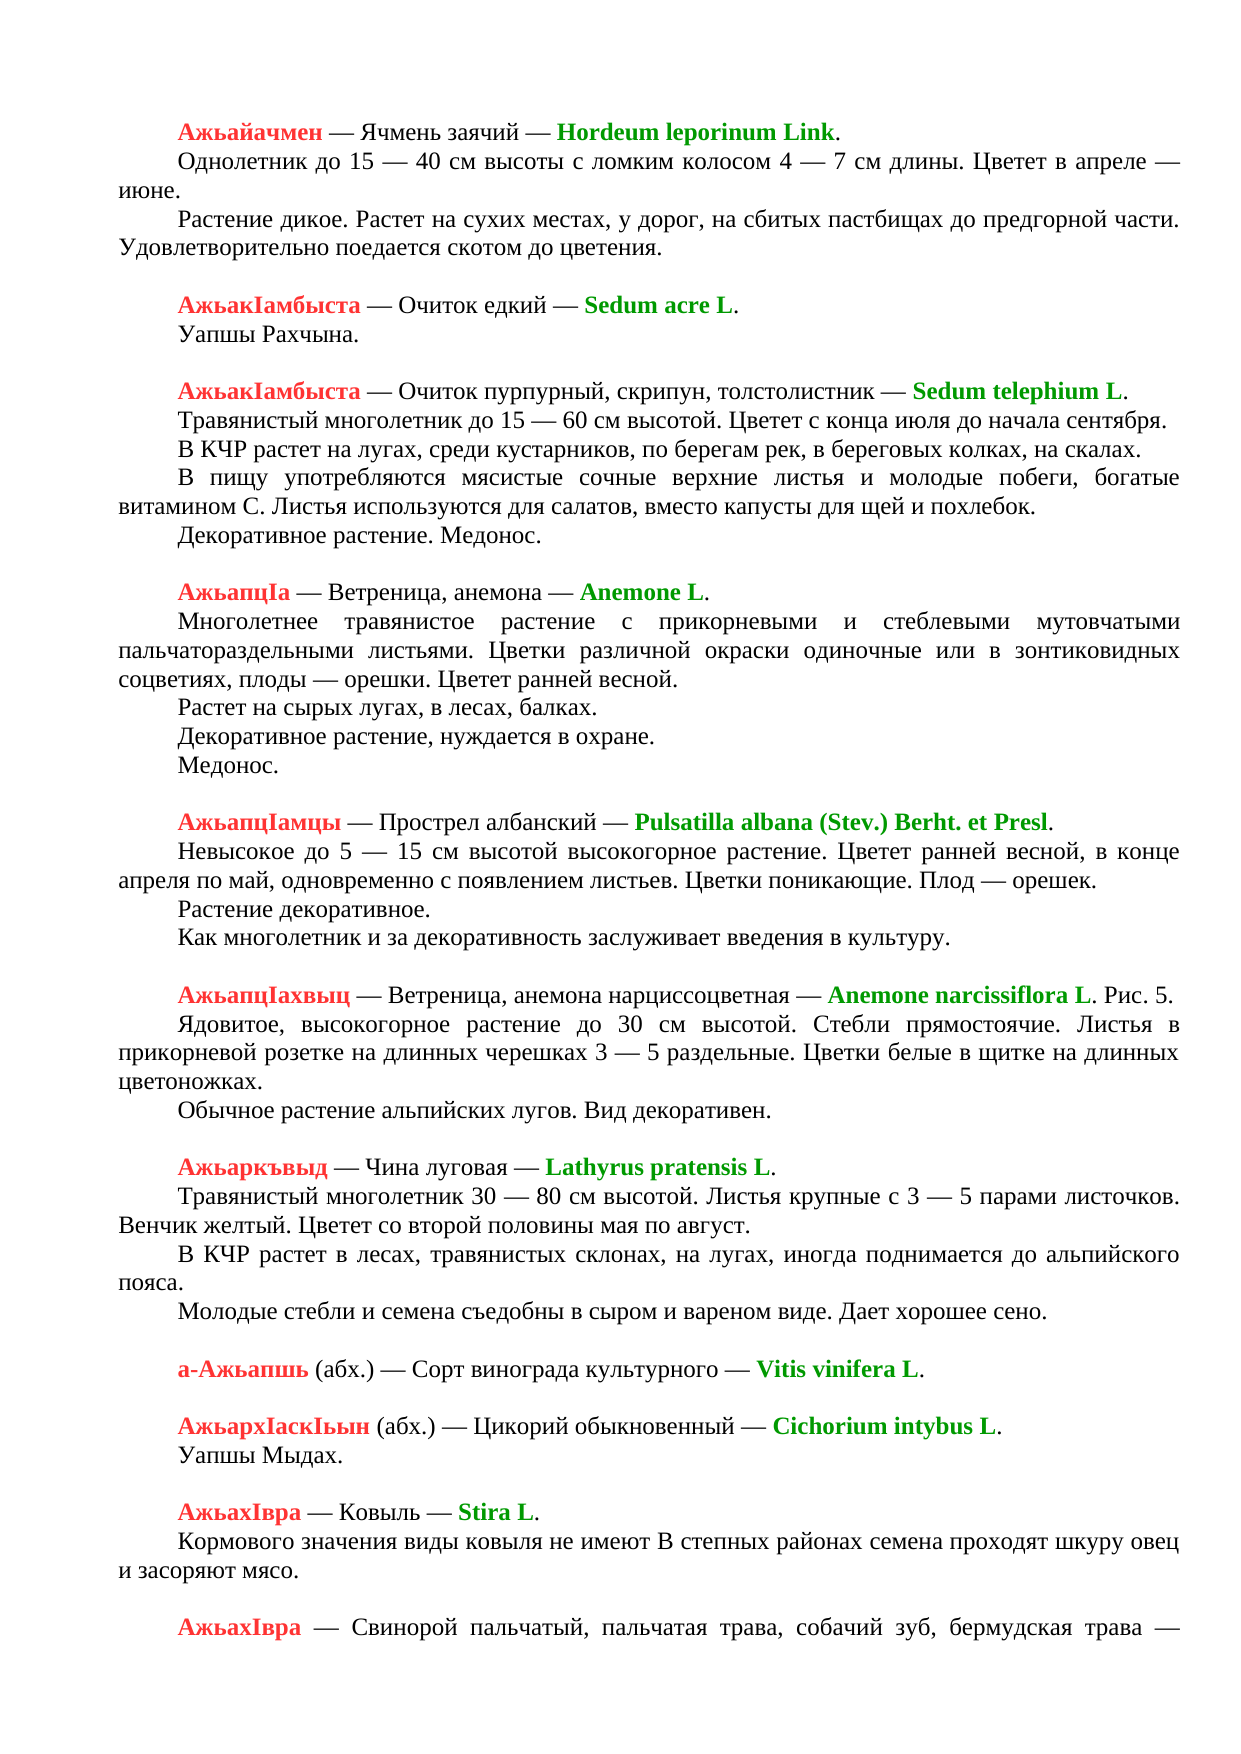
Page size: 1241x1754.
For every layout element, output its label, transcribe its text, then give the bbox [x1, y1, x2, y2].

text Молодые стебли и семена съедобны в сыром и вареном виде. Дает хорошее сено. [118, 1296, 1181, 1325]
text Декоративное растение, нуждается в охране. [118, 721, 1181, 750]
text АжьакIамбыста — Очиток пурпурный, скрипун, толстолистник — Sedum telephium L. [118, 376, 1181, 405]
text Однолетник до 15 — 40 см высоты с ломким колосом 4 — 7 см длины. Цветет в апреле — июне. [118, 146, 1181, 204]
text АжьахIвра — Ковыль — Stira L. [118, 1497, 1181, 1526]
text АжьакIамбыста — Очиток едкий — Sedum acre L. [118, 290, 1181, 319]
text а-Ажьапшь (абх.) — Сорт винограда культурного — Vitis vinifera L. [118, 1354, 1181, 1382]
text Обычное растение альпийских лугов. Вид декоративен. [118, 1095, 1181, 1124]
text АжьапцIа — Ветреница, анемона — Anemone L. [118, 577, 1181, 606]
text Уапшы Мыдах. [118, 1440, 1181, 1469]
text Ядовитое, высокогорное растение до 30 см высотой. Стебли прямостоячие. Листья в прикорневой розетке на длинных черешках 3 — 5 раздельные. Цветки белые в щитке на длинных цветоножках. [118, 1009, 1181, 1095]
text Ажьайачмен — Ячмень заячий — Hordeum leporinum Link. [118, 117, 1181, 146]
text Уапшы Рахчына. [118, 319, 1181, 347]
text АжьахIвра — Свинорой пальчатый, пальчатая трава, собачий зуб, бермудская трава — [118, 1612, 1181, 1641]
text Многолетнее травянистое растение с прикорневыми и стеблевыми мутовчатыми пальчатораздельными листьями. Цветки различной окраски одиночные или в зонтиковидных соцветиях, плоды — орешки. Цветет ранней весной. [118, 606, 1181, 692]
text Травянистый многолетник до 15 — 60 см высотой. Цветет с конца июля до начала сентября. [118, 405, 1181, 434]
text Растет на сырых лугах, в лесах, балках. [118, 692, 1181, 721]
text Как многолетник и за декоративность заслуживает введения в культуру. [118, 922, 1181, 951]
text Травянистый многолетник 30 — 80 см высотой. Листья крупные с 3 — 5 парами листочков. Венчик желтый. Цветет со второй половины мая по август. [118, 1181, 1181, 1239]
text В пищу употребляются мясистые сочные верхние листья и молодые побеги, богатые витамином C. Листья используются для салатов, вместо капусты для щей и похлебок. [118, 462, 1181, 520]
text Кормового значения виды ковыля не имеют В степных районах семена проходят шкуру овец и засоряют мясо. [118, 1526, 1181, 1584]
text Растение дикое. Растет на сухих местах, у дорог, на сбитых пастбищах до предгорной части. Удовлетворительно поедается скотом до цветения. [118, 204, 1181, 261]
text В КЧР растет на лугах, среди кустарников, по берегам рек, в береговых колках, на скалах. [118, 434, 1181, 462]
text АжьархIаскIьын (абх.) — Цикорий обыкновенный — Cichorium intybus L. [118, 1411, 1181, 1440]
text Декоративное растение. Медонос. [118, 520, 1181, 549]
text АжьапцIахвыц — Ветреница, анемона нарциссоцветная — Anemone narcissiflora L. Рис. 5. [118, 980, 1181, 1009]
text Невысокое до 5 — 15 см высотой высокогорное растение. Цветет ранней весной, в конце апреля по май, одновременно с появлением листьев. Цветки поникающие. Плод — орешек. [118, 836, 1181, 894]
text Медонос. [118, 750, 1181, 779]
text В КЧР растет в лесах, травянистых склонах, на лугах, иногда поднимается до альпийского пояса. [118, 1239, 1181, 1296]
text Растение декоративное. [118, 894, 1181, 922]
text АжьапцIамцы — Прострел албанский — Pulsatilla albana (Stev.) Berht. et Presl. [118, 807, 1181, 836]
text Ажьаркъвыд — Чина луговая — Lathyrus pratensis L. [118, 1152, 1181, 1181]
